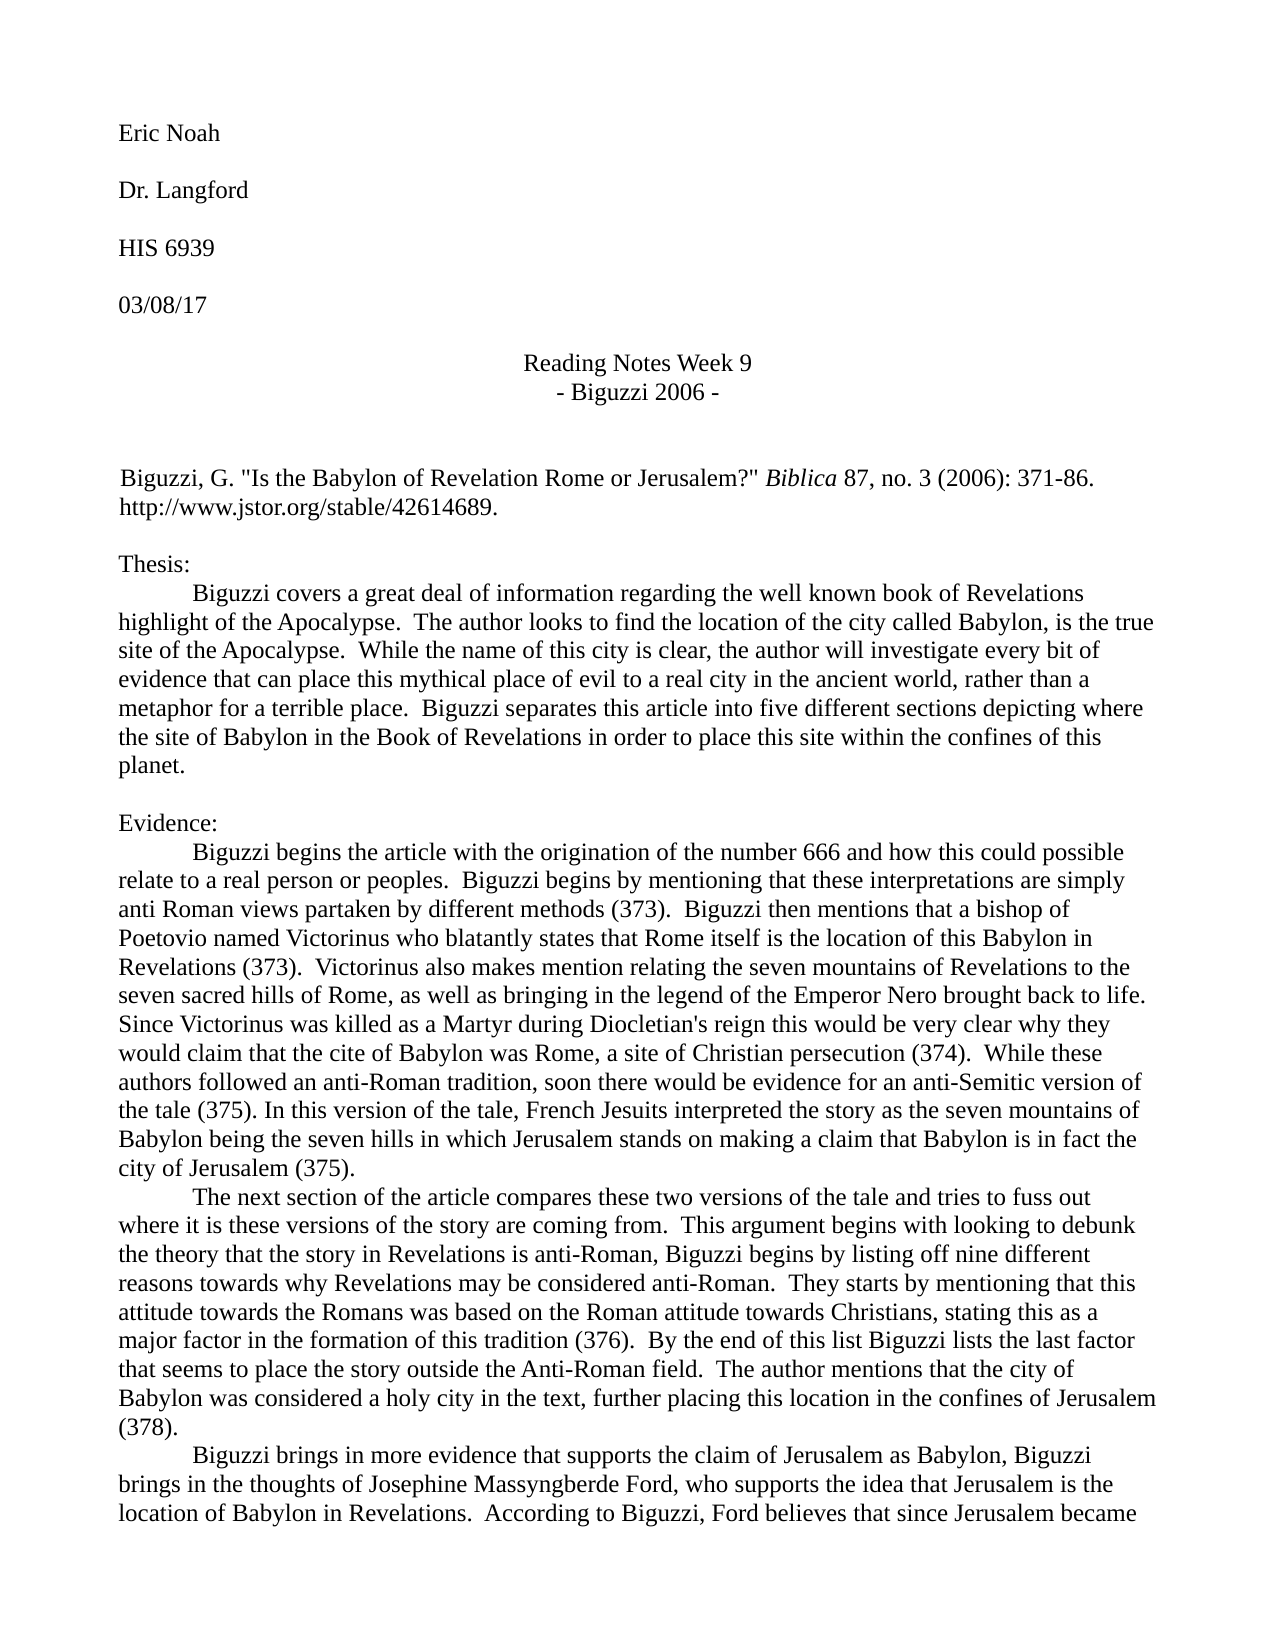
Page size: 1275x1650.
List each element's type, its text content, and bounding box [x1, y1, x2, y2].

text The next section of the article compares these two versions of the tale and tries to fuss out where it is these versions of the story are coming from. This argument begins with looking to debunk the theory that the story in Revelations is anti-Roman, Biguzzi begins by listing off nine different reasons towards why Revelations may be considered anti-Roman. They starts by mentioning that this attitude towards the Romans was based on the Roman attitude towards Christians, stating this as a major factor in the formation of this tradition (376). By the end of this list Biguzzi lists the last factor that seems to place the story outside the Anti-Roman field. The author mentions that the city of Babylon was considered a holy city in the text, further placing this location in the confines of Jerusalem (378). [118, 1182, 1157, 1441]
text Eric Noah [118, 118, 1157, 147]
text 03/08/17 [118, 291, 1157, 319]
text Dr. Langford [118, 176, 1157, 204]
text Evidence: [118, 808, 1157, 837]
text Biguzzi covers a great deal of information regarding the well known book of Revelations highlight of the Apocalypse. The author looks to find the location of the city called Babylon, is the true site of the Apocalypse. While the name of this city is clear, the author will investigate every bit of evidence that can place this mythical place of evil to a real city in the ancient world, rather than a metaphor for a terrible place. Biguzzi separates this article into five different sections depicting where the site of Babylon in the Book of Revelations in order to place this site within the confines of this planet. [118, 578, 1157, 779]
text Thesis: [118, 549, 1157, 578]
text Reading Notes Week 9 [118, 348, 1157, 377]
text HIS 6939 [118, 233, 1157, 262]
text Biguzzi brings in more evidence that supports the claim of Jerusalem as Babylon, Biguzzi brings in the thoughts of Josephine Massyngberde Ford, who supports the idea that Jerusalem is the location of Babylon in Revelations. According to Biguzzi, Ford believes that since Jerusalem became [118, 1441, 1157, 1527]
text - Biguzzi 2006 - [118, 377, 1157, 406]
text Biguzzi begins the article with the origination of the number 666 and how this could possible relate to a real person or peoples. Biguzzi begins by mentioning that these interpretations are simply anti Roman views partaken by different methods (373). Biguzzi then mentions that a bishop of Poetovio named Victorinus who blatantly states that Rome itself is the location of this Babylon in Revelations (373). Victorinus also makes mention relating the seven mountains of Revelations to the seven sacred hills of Rome, as well as bringing in the legend of the Emperor Nero brought back to life. Since Victorinus was killed as a Martyr during Diocletian's reign this would be very clear why they would claim that the cite of Babylon was Rome, a site of Christian persecution (374). While these authors followed an anti-Roman tradition, soon there would be evidence for an anti-Semitic version of the tale (375). In this version of the tale, French Jesuits interpreted the story as the seven mountains of Babylon being the seven hills in which Jerusalem stands on making a claim that Babylon is in fact the city of Jerusalem (375). [118, 837, 1157, 1182]
text Biguzzi, G. "Is the Babylon of Revelation Rome or Jerusalem?" Biblica 87, no. 3 (2006): 371-86. http://www.jstor.org/stable/42614689. [119, 463, 1157, 521]
